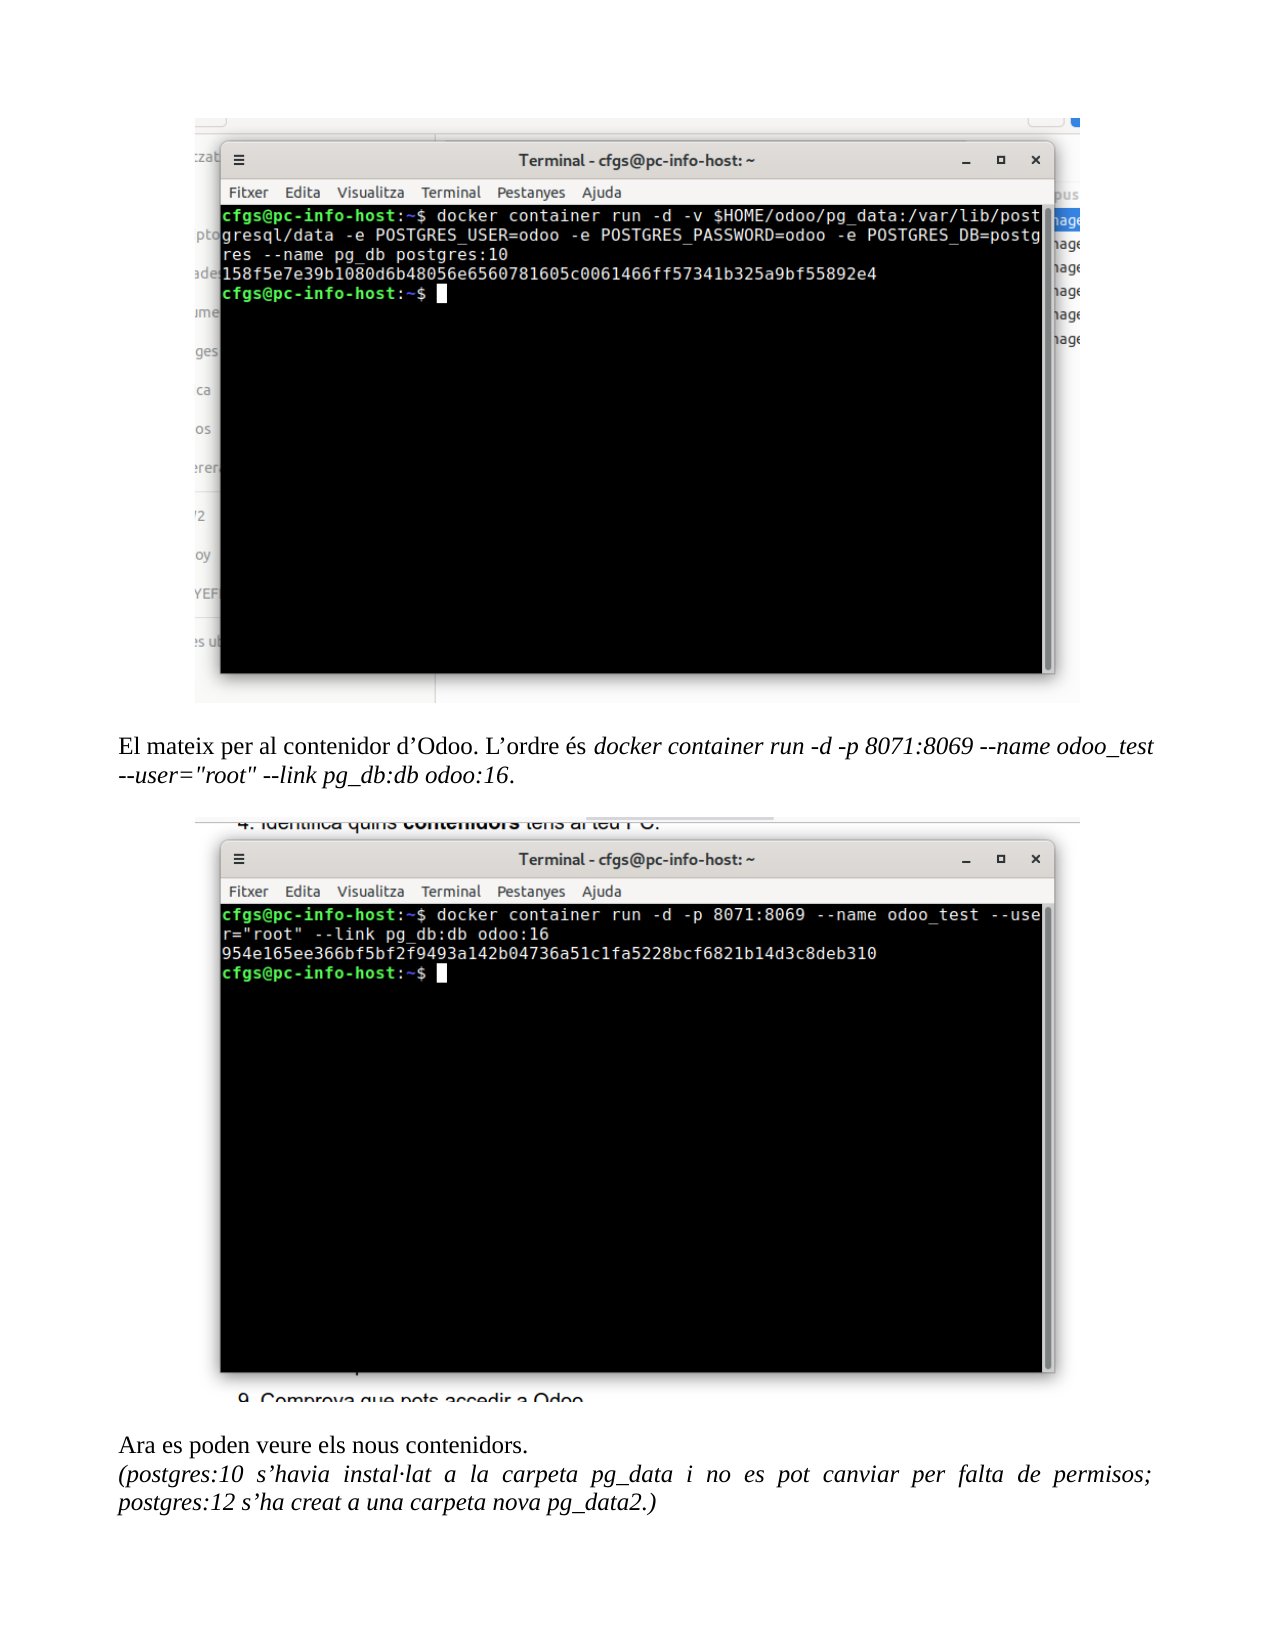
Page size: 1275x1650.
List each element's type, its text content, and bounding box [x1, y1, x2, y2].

text (postgres:10 s’havia instal·lat a la carpeta pg_data i no es pot canviar per falta de permisos; postgres:12 s’ha creat a una carpeta nova pg_data2.) [118, 1459, 1157, 1516]
text El mateix per al contenidor d’Odoo. L’ordre és docker container run -d -p 8071:8069 --name odoo_test --user="root" --link pg_db:db odoo:16. [118, 731, 1157, 788]
picture [194, 118, 1080, 703]
text Ara es poden veure els nous contenidors. [118, 1430, 1157, 1459]
picture [194, 817, 1080, 1402]
